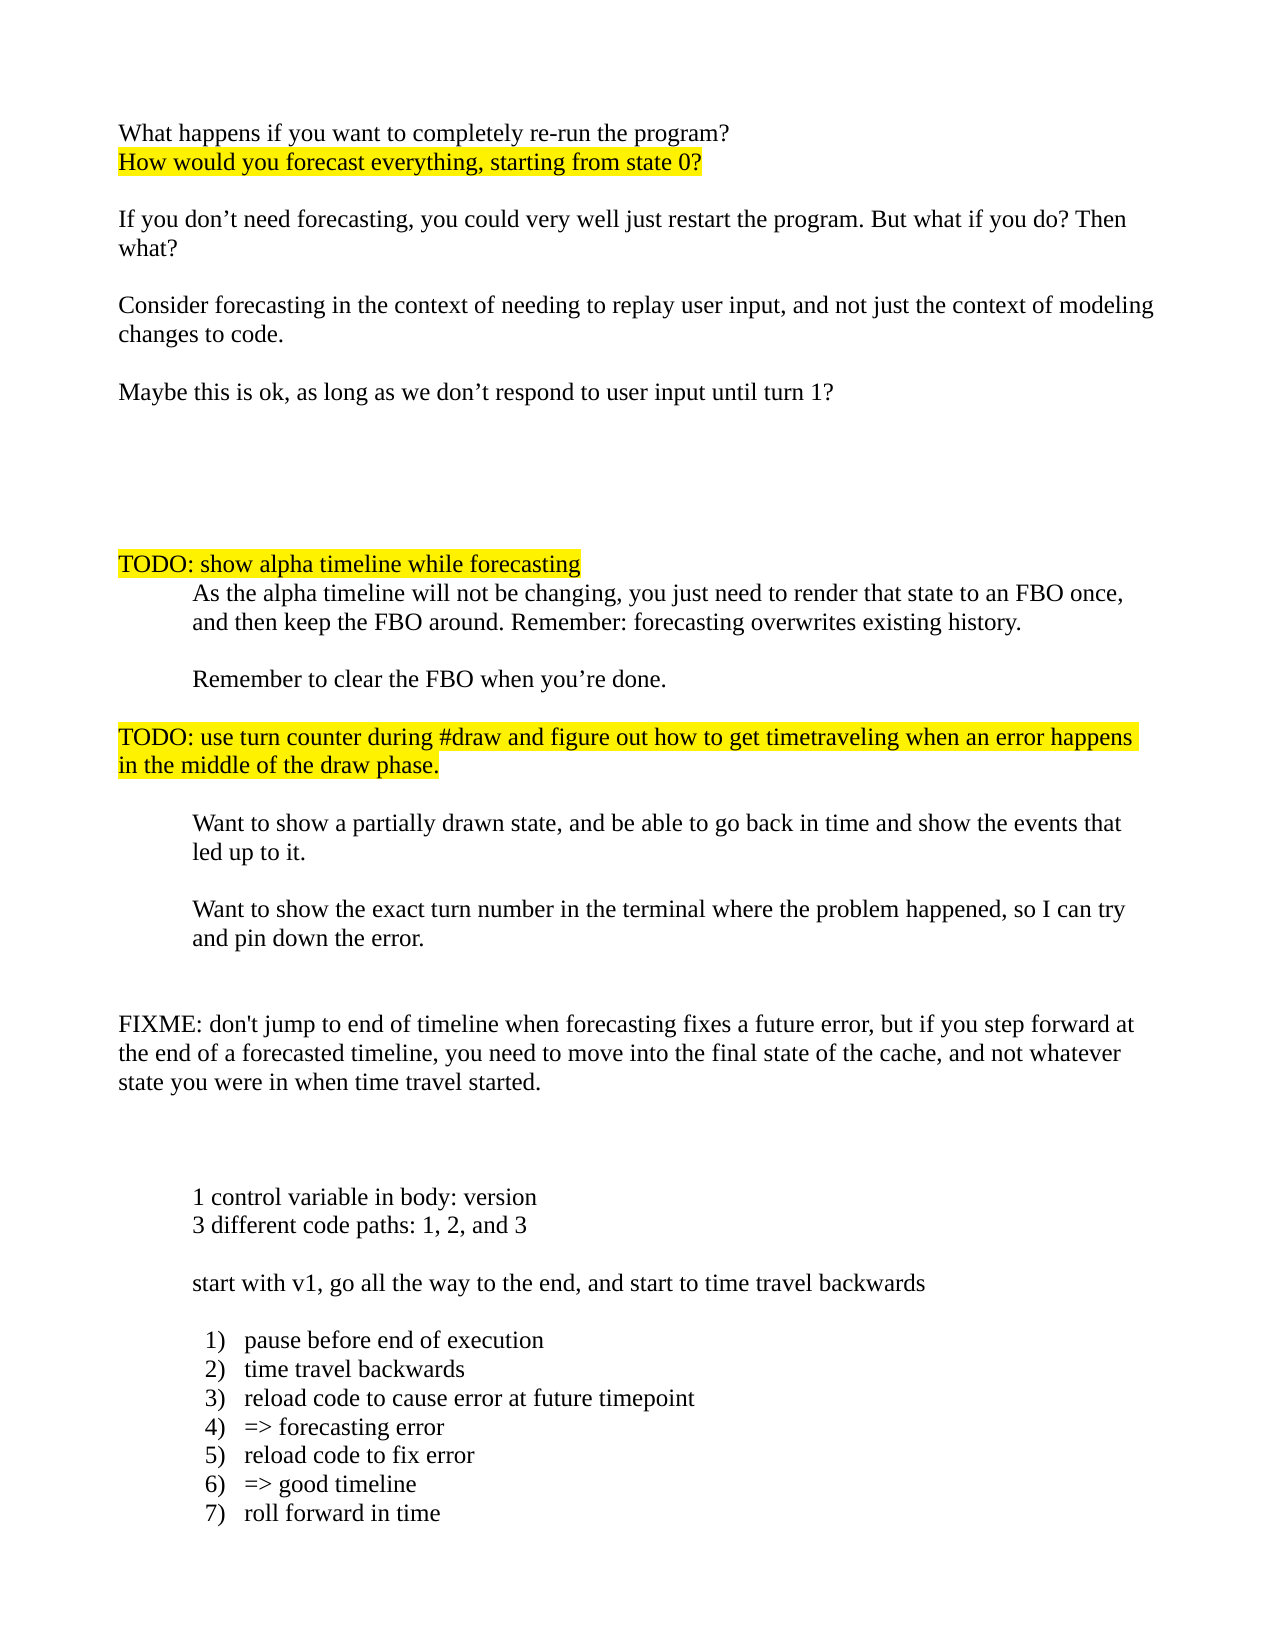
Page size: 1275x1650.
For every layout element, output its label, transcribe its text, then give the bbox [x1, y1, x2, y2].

text 1 control variable in body: version 3 different code paths: 1, 2, and 3 start with v1, go all the way to the end, and start to time travel backwards [192, 1182, 1157, 1297]
text Remember to clear the FBO when you’re done. [192, 664, 1157, 693]
text Want to show a partially drawn state, and be able to go back in time and show the events that led up to it. [192, 808, 1157, 866]
text Consider forecasting in the context of needing to replay user input, and not just the context of modeling changes to code. [118, 291, 1157, 348]
text 1) pause before end of execution [192, 1326, 1157, 1354]
text As the alpha timeline will not be changing, you just need to render that state to an FBO once, and then keep the FBO around. Remember: forecasting overwrites existing history. [192, 578, 1157, 636]
text Maybe this is ok, as long as we don’t respond to user input until turn 1? [118, 377, 1157, 406]
text 6) => good timeline [192, 1469, 1157, 1498]
text TODO: show alpha timeline while forecasting [118, 549, 1157, 578]
text 2) time travel backwards [192, 1354, 1157, 1383]
text How would you forecast everything, starting from state 0? [118, 147, 1157, 176]
text 7) roll forward in time [192, 1498, 1157, 1527]
text 3) reload code to cause error at future timepoint [192, 1383, 1157, 1412]
text 4) => forecasting error [192, 1412, 1157, 1441]
text FIXME: don't jump to end of timeline when forecasting fixes a future error, but if you step forward at the end of a forecasted timeline, you need to move into the final state of the cache, and not whatever state you were in when time travel started. [118, 1009, 1157, 1096]
text If you don’t need forecasting, you could very well just restart the program. But what if you do? Then what? [118, 204, 1157, 262]
text 5) reload code to fix error [192, 1441, 1157, 1469]
text Want to show the exact turn number in the terminal where the problem happened, so I can try and pin down the error. [192, 894, 1157, 952]
text TODO: use turn counter during #draw and figure out how to get timetraveling when an error happens in the middle of the draw phase. [118, 722, 1157, 779]
text What happens if you want to completely re-run the program? [118, 118, 1157, 147]
